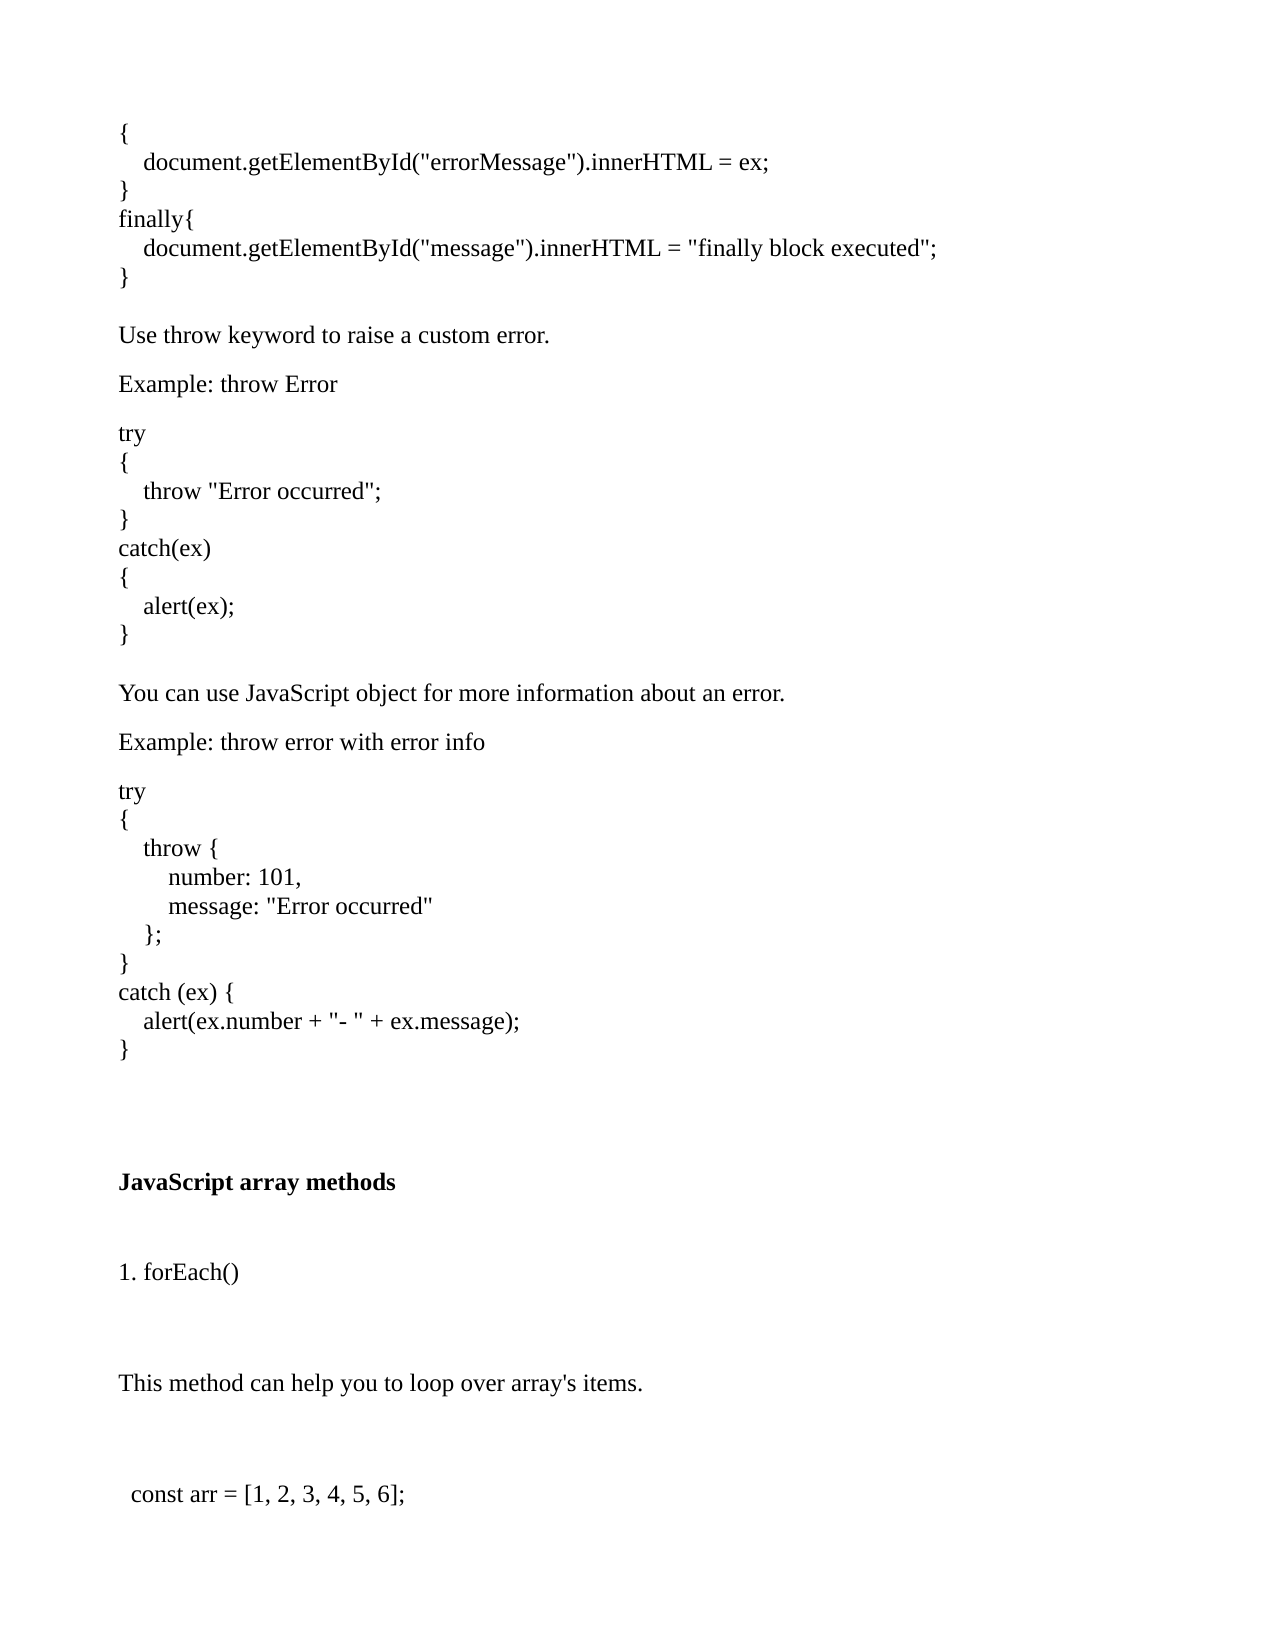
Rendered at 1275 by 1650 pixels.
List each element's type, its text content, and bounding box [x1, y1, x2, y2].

text } [118, 504, 1157, 533]
text } [118, 176, 1157, 204]
text document.getElementById("message").innerHTML = "finally block executed"; [118, 233, 1157, 262]
text { [118, 562, 1157, 591]
text 1. forEach() [118, 1257, 1157, 1286]
text const arr = [1, 2, 3, 4, 5, 6]; [118, 1479, 1157, 1508]
text { [118, 804, 1157, 833]
text } [118, 619, 1157, 648]
text { [118, 447, 1157, 476]
text You can use JavaScript object for more information about an error. [118, 678, 1157, 706]
text { [118, 118, 1157, 147]
text alert(ex); [118, 591, 1157, 619]
text number: 101, [118, 862, 1157, 891]
text Use throw keyword to raise a custom error. [118, 320, 1157, 349]
text throw { [118, 833, 1157, 862]
text alert(ex.number + "- " + ex.message); [118, 1006, 1157, 1034]
text try [118, 776, 1157, 804]
text } [118, 948, 1157, 977]
text catch(ex) [118, 533, 1157, 562]
text This method can help you to loop over array's items. [118, 1368, 1157, 1397]
text message: "Error occurred" [118, 891, 1157, 919]
subtitle JavaScript array methods [118, 1167, 1157, 1196]
text }; [118, 919, 1157, 948]
text document.getElementById("errorMessage").innerHTML = ex; [118, 147, 1157, 176]
text catch (ex) { [118, 977, 1157, 1006]
text } [118, 262, 1157, 291]
text try [118, 418, 1157, 447]
text Example: throw Error [118, 369, 1157, 398]
text Example: throw error with error info [118, 727, 1157, 756]
text finally{ [118, 204, 1157, 233]
text throw "Error occurred"; [118, 476, 1157, 504]
text } [118, 1034, 1157, 1063]
